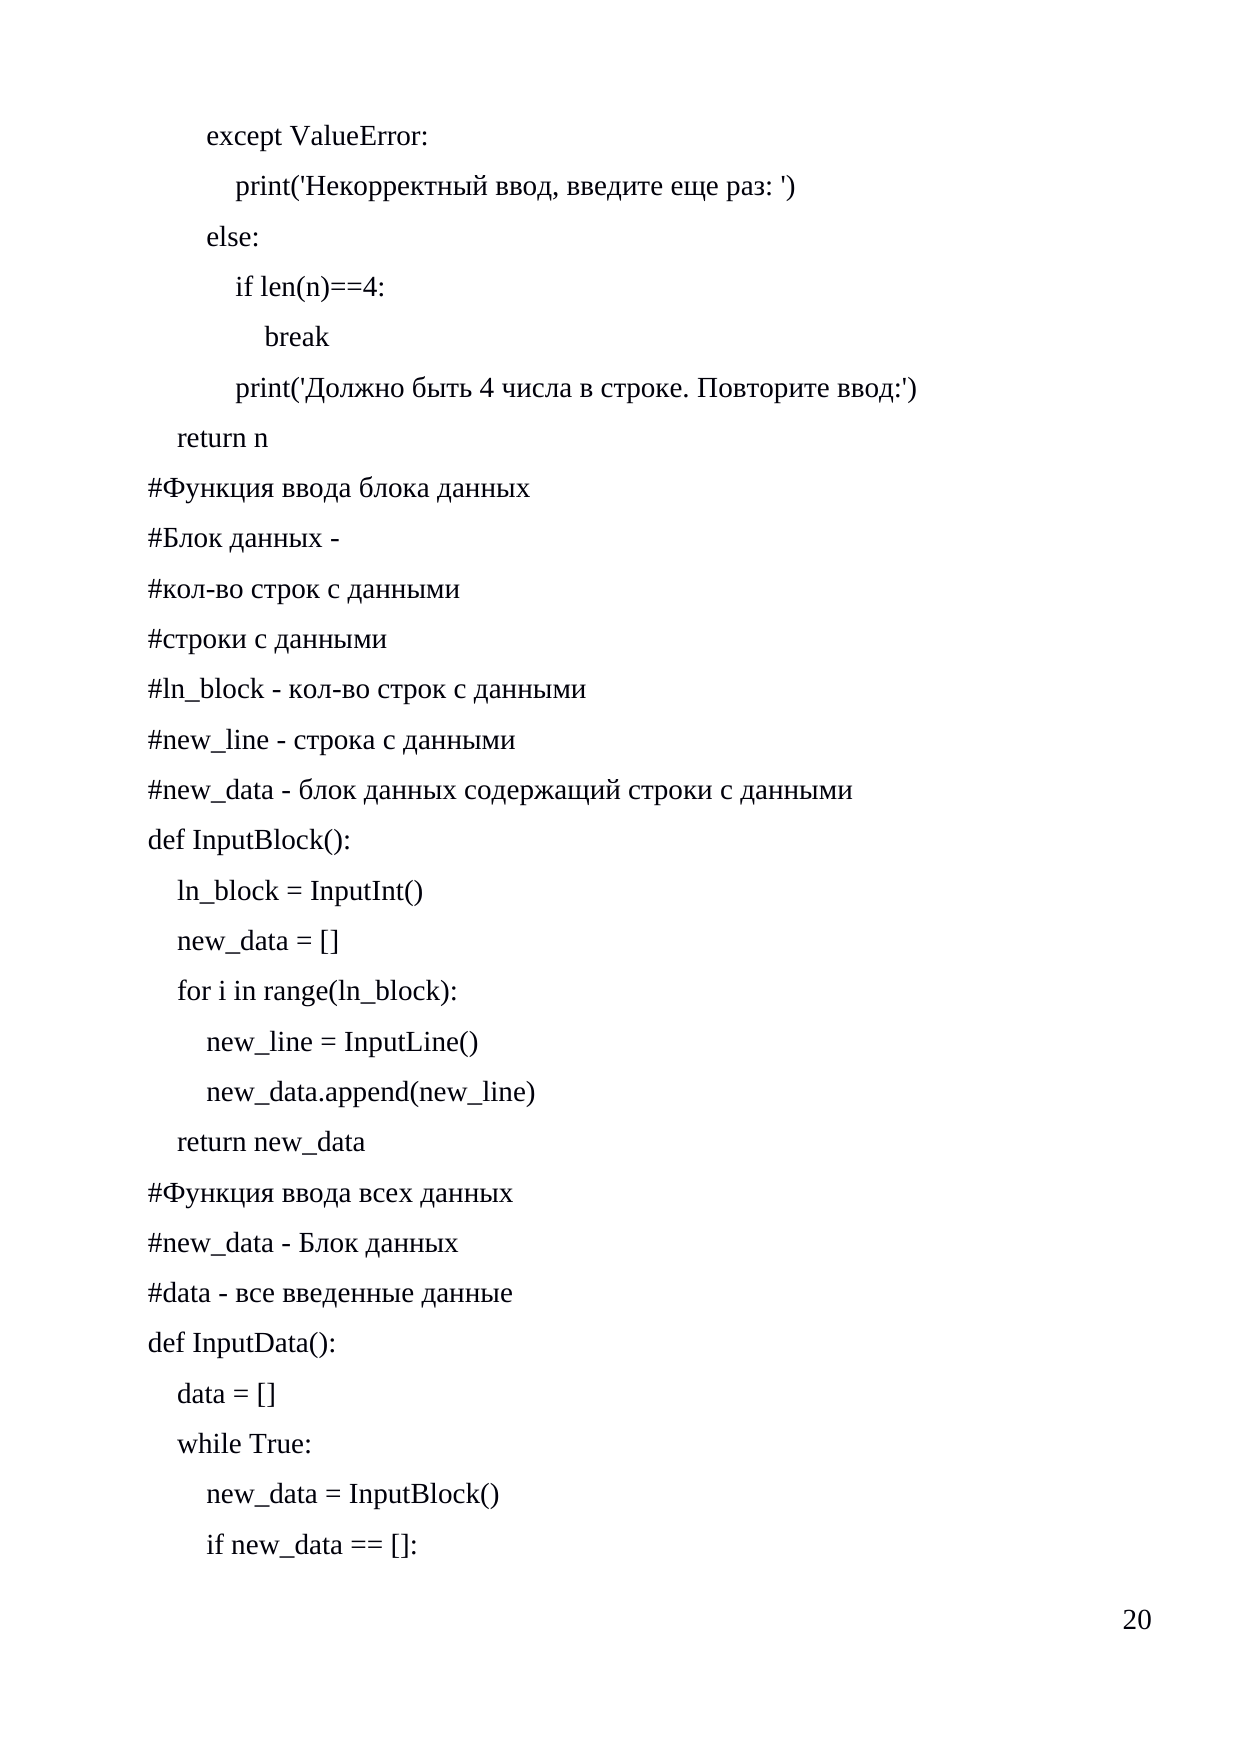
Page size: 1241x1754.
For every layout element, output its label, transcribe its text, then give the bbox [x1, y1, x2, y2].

text #строки с данными [148, 621, 1152, 655]
text #Функция ввода всех данных [148, 1175, 1152, 1208]
text #new_line - строка с данными [148, 722, 1152, 755]
text new_data.append(new_line) [148, 1074, 1152, 1108]
text data = [] [148, 1376, 1152, 1409]
text #Блок данных - [148, 521, 1152, 554]
text def InputData(): [148, 1326, 1152, 1359]
text #data - все введенные данные [148, 1275, 1152, 1309]
text print('Некорректный ввод, введите еще раз: ') [148, 168, 1152, 202]
text except ValueError: [148, 118, 1152, 152]
text new_line = InputLine() [148, 1024, 1152, 1057]
text for i in range(ln_block): [148, 973, 1152, 1007]
text if new_data == []: [148, 1527, 1152, 1560]
text print('Должно быть 4 числа в строке. Повторите ввод:') [148, 370, 1152, 403]
text ln_block = InputInt() [148, 873, 1152, 906]
text else: [148, 219, 1152, 252]
text break [148, 319, 1152, 353]
text return n [148, 420, 1152, 453]
text def InputBlock(): [148, 822, 1152, 856]
text #кол-во строк с данными [148, 571, 1152, 604]
text new_data = [] [148, 923, 1152, 957]
text new_data = InputBlock() [148, 1477, 1152, 1510]
text return new_data [148, 1124, 1152, 1158]
text #ln_block - кол-во строк с данными [148, 672, 1152, 705]
text #new_data - блок данных содержащий строки с данными [148, 772, 1152, 806]
text #new_data - Блок данных [148, 1225, 1152, 1258]
text if len(n)==4: [148, 269, 1152, 303]
text while True: [148, 1426, 1152, 1460]
text #Функция ввода блока данных [148, 470, 1152, 504]
